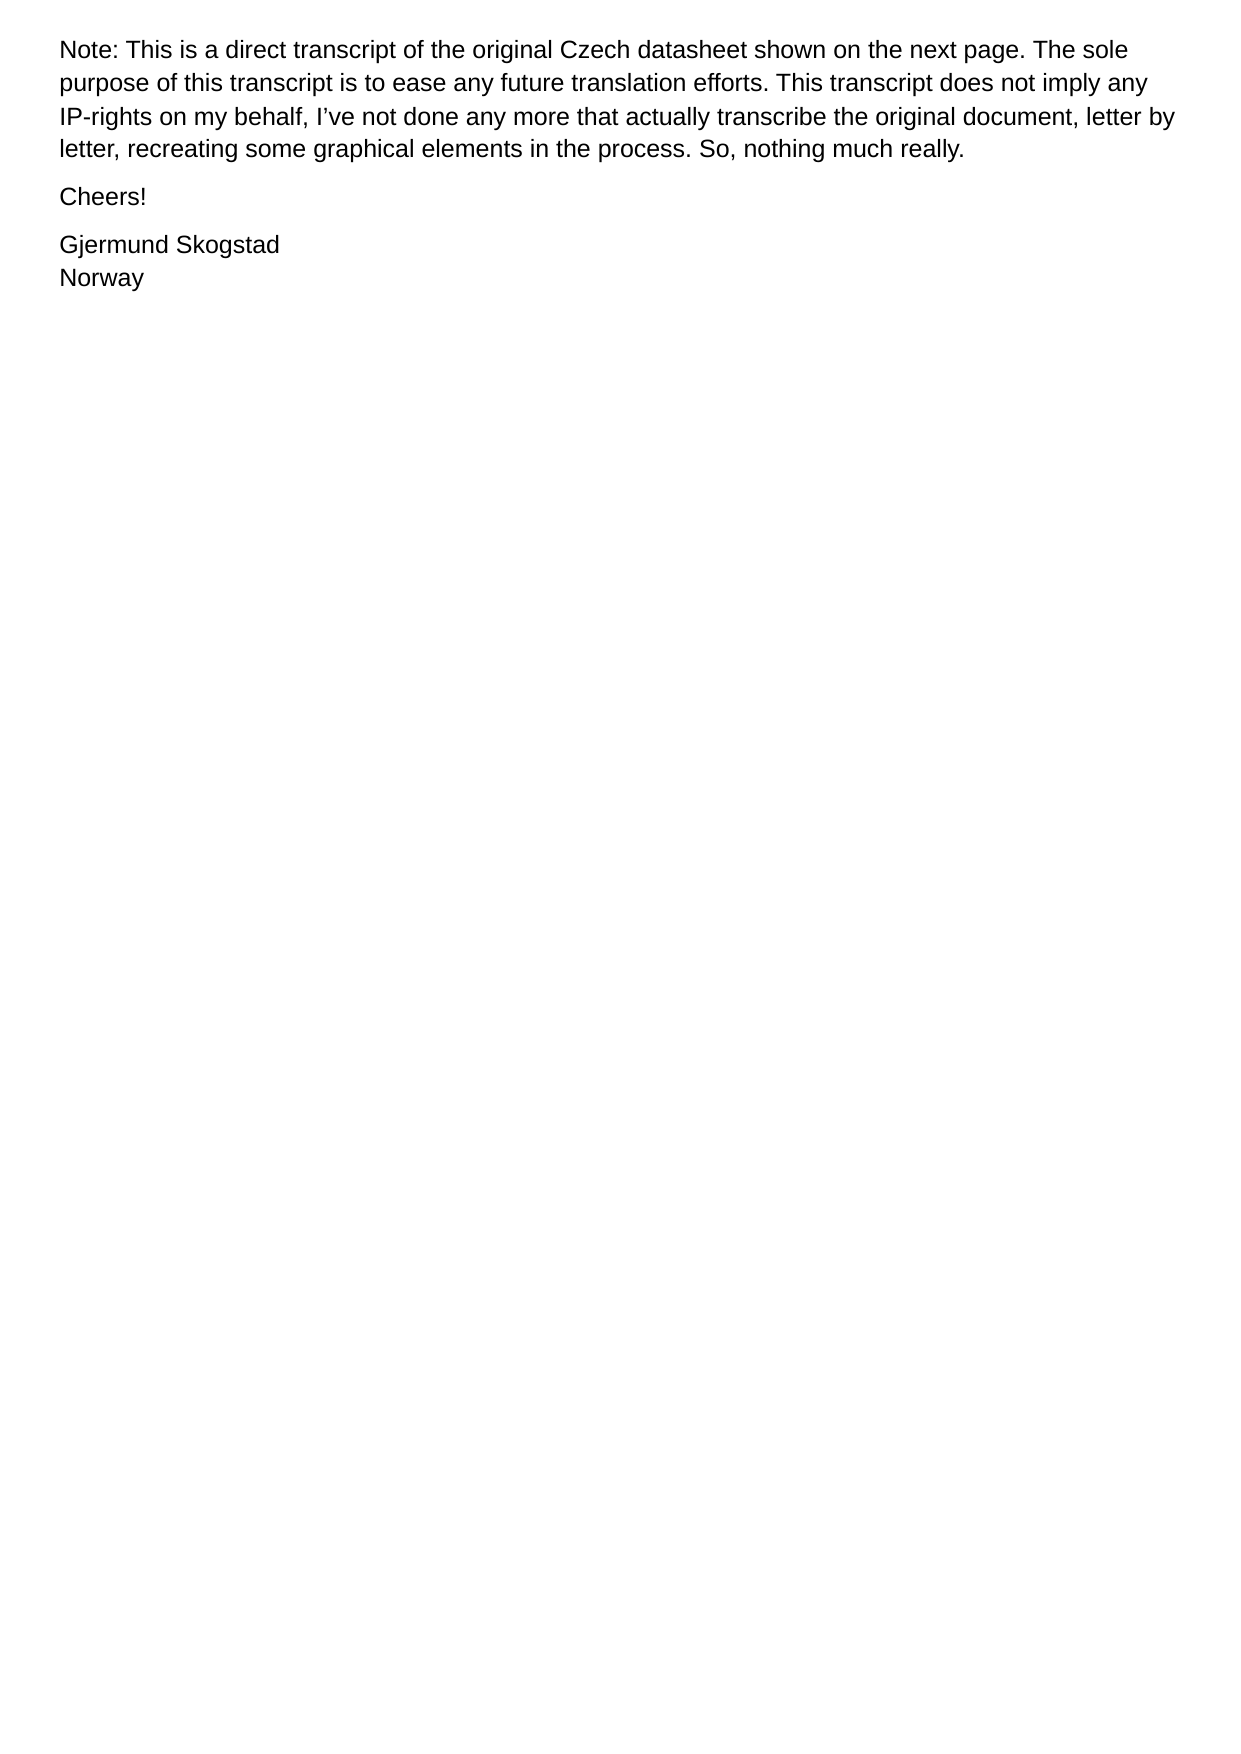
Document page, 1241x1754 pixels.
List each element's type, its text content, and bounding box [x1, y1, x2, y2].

text Note: This is a direct transcript of the original Czech datasheet shown on the next page. The sole purpose of this transcript is to ease any future translation efforts. This transcript does not imply any IP-rights on my behalf, I’ve not done any more that actually transcribe the original document, letter by letter, recreating some graphical elements in the process. So, nothing much really. [59, 35, 1181, 163]
text Gjermund Skogstad Norway [59, 230, 1181, 291]
text Cheers! [59, 182, 1181, 211]
